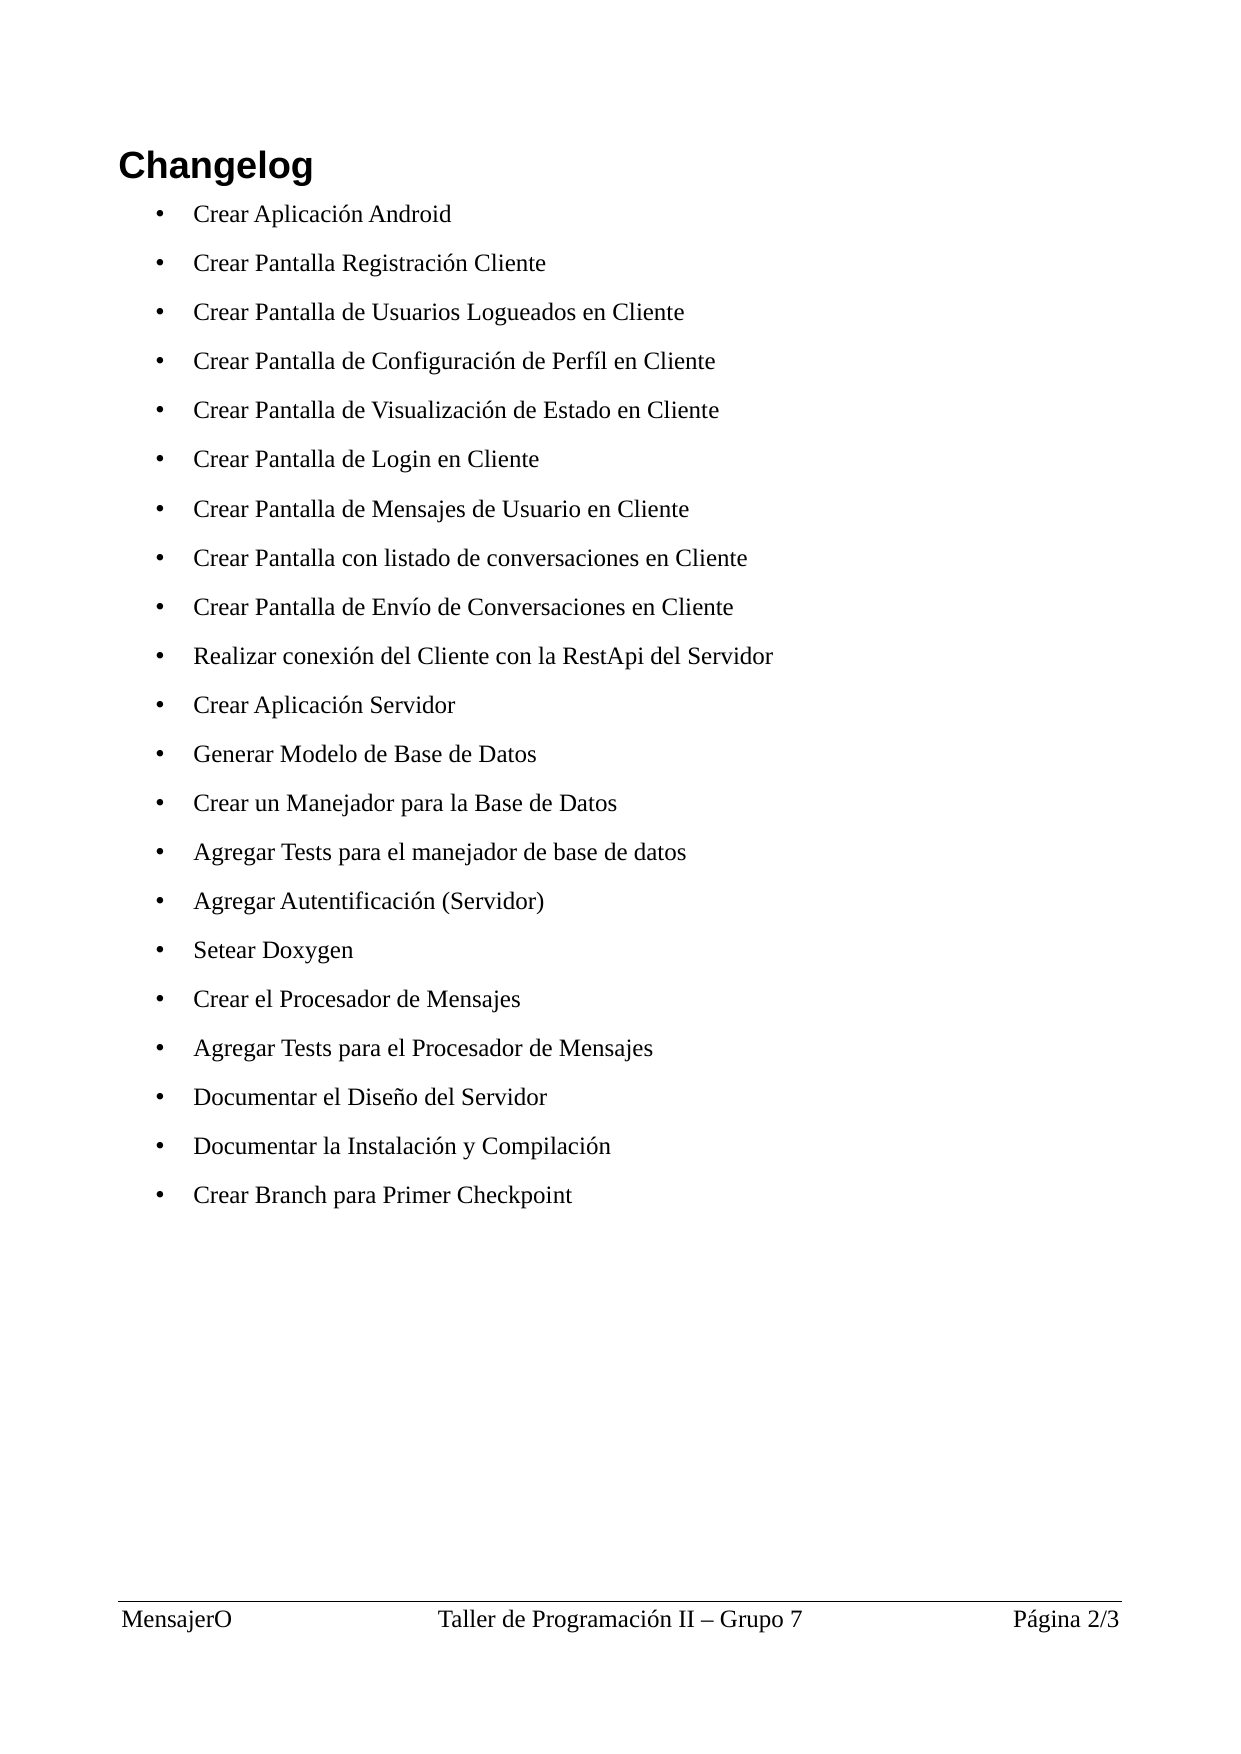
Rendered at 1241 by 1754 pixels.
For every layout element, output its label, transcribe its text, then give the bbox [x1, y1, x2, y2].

list Crear el Procesador de Mensajes [156, 984, 1122, 1013]
list Documentar la Instalación y Compilación [156, 1131, 1122, 1160]
list Setear Doxygen [156, 935, 1122, 964]
list Agregar Autentificación (Servidor) [156, 886, 1122, 915]
list Realizar conexión del Cliente con la RestApi del Servidor [156, 641, 1122, 669]
list Crear Aplicación Android [156, 199, 1122, 228]
list Generar Modelo de Base de Datos [156, 739, 1122, 768]
list Crear Branch para Primer Checkpoint [156, 1181, 1122, 1209]
list Crear Pantalla con listado de conversaciones en Cliente [156, 543, 1122, 571]
list Crear Pantalla de Visualización de Estado en Cliente [156, 396, 1122, 424]
list Agregar Tests para el Procesador de Mensajes [156, 1033, 1122, 1062]
list Crear Aplicación Servidor [156, 690, 1122, 719]
subtitle Changelog [118, 143, 1122, 187]
list Crear Pantalla de Usuarios Logueados en Cliente [156, 297, 1122, 326]
list Crear Pantalla Registración Cliente [156, 248, 1122, 277]
list Crear un Manejador para la Base de Datos [156, 788, 1122, 817]
list Crear Pantalla de Mensajes de Usuario en Cliente [156, 494, 1122, 522]
list Crear Pantalla de Login en Cliente [156, 444, 1122, 473]
list Agregar Tests para el manejador de base de datos [156, 837, 1122, 866]
list Crear Pantalla de Configuración de Perfíl en Cliente [156, 346, 1122, 375]
list Documentar el Diseño del Servidor [156, 1082, 1122, 1111]
list Crear Pantalla de Envío de Conversaciones en Cliente [156, 592, 1122, 621]
